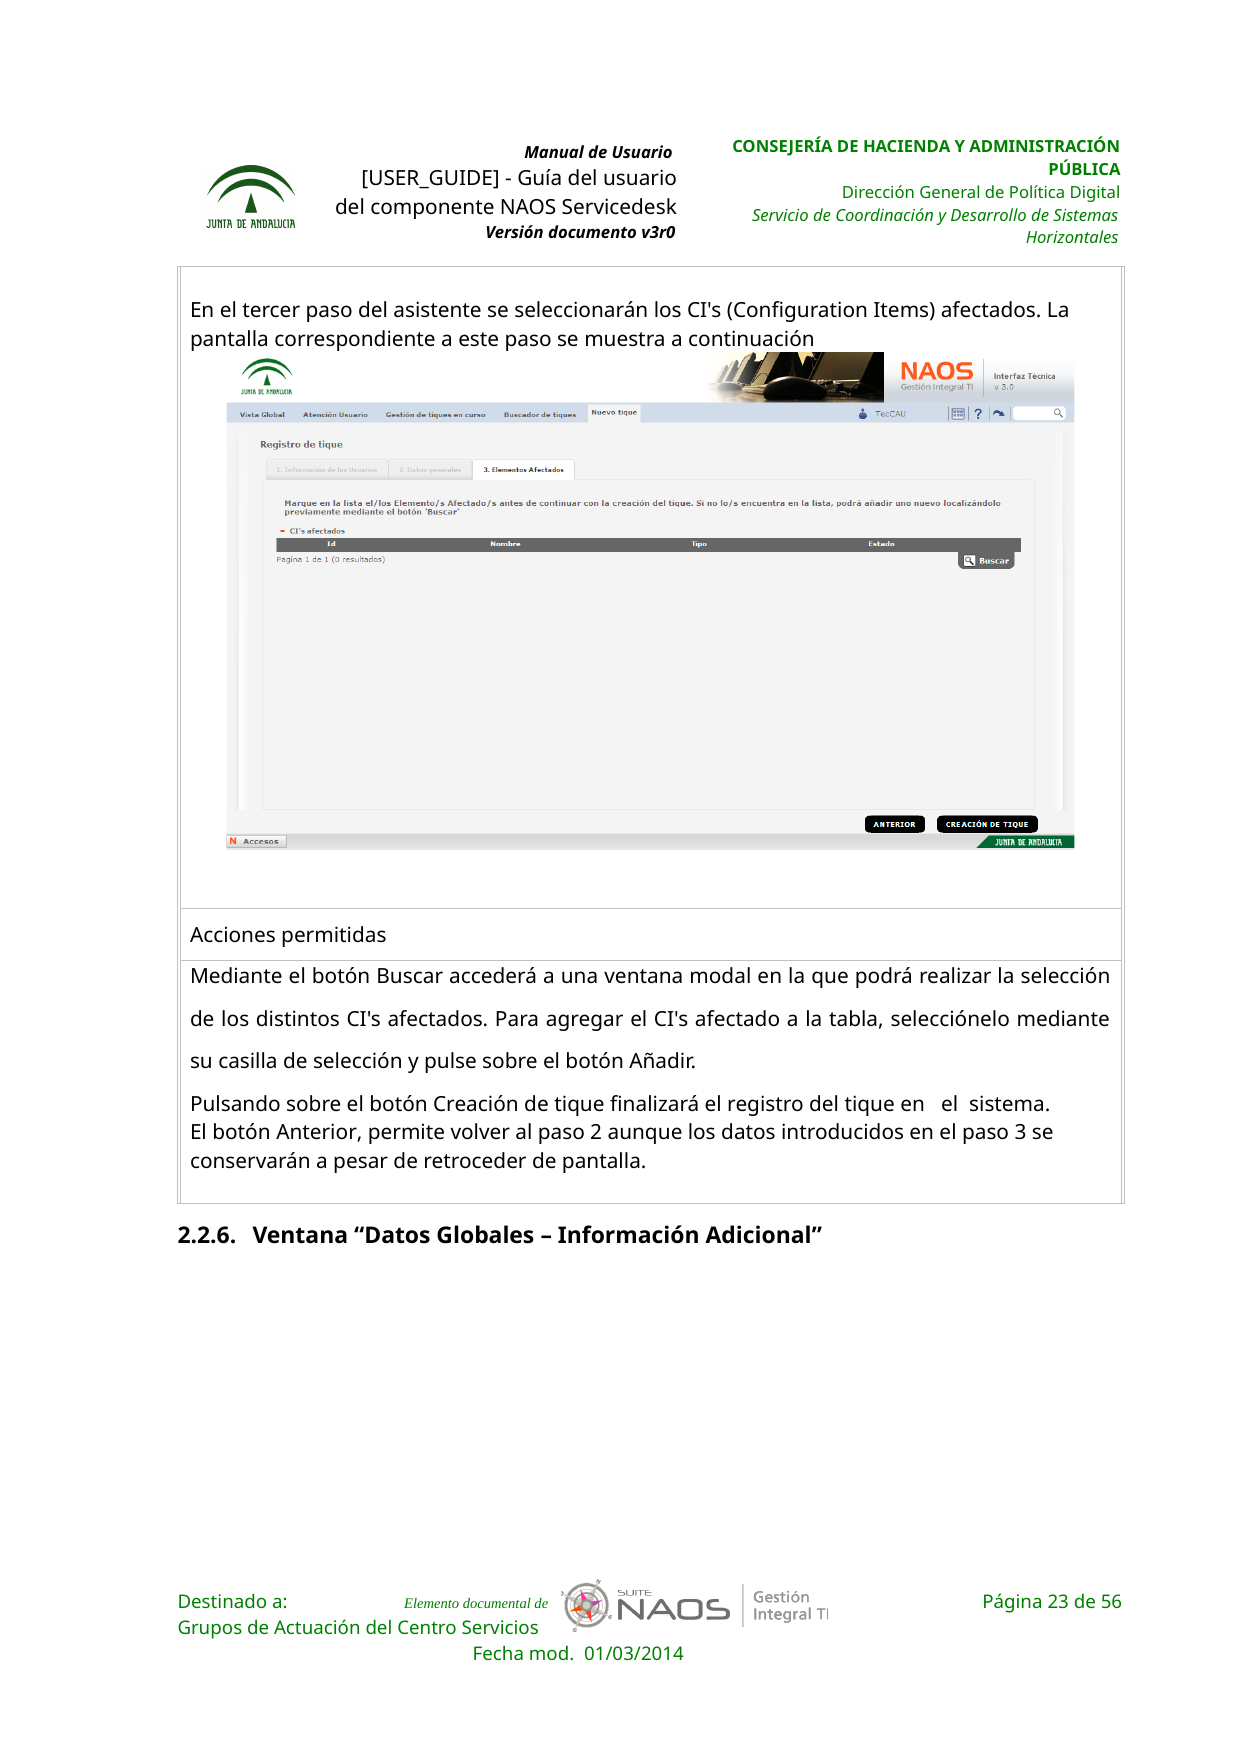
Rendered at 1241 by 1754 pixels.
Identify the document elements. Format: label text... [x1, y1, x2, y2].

table_cell Mediante el botón Buscar accederá a una ventana modal en la que podrá realizar la selección de los distintos CI's afectados. Para agregar el CI's afectado a la tabla, selecciónelo mediante su casilla de selección y pulse sobre el botón Añadir. Pulsando sobre el botón Creación de tique finalizará el registro del tique en el sistema. El botón Anterior, permite volver al paso 2 aunque los datos introducidos en el paso 3 se conservarán a pesar de retroceder de pantalla. [181, 961, 1121, 1203]
picture [226, 352, 1075, 850]
subtitle Ventana “Datos Globales – Información Adicional” [177, 1219, 1122, 1250]
picture [560, 1579, 829, 1632]
table_cell En el tercer paso del asistente se seleccionarán los CI's (Configuration Items) afectados. La pantalla correspondiente a este paso se muestra a continuación [181, 267, 1121, 908]
picture [201, 165, 298, 232]
table_cell Acciones permitidas [181, 909, 1121, 960]
